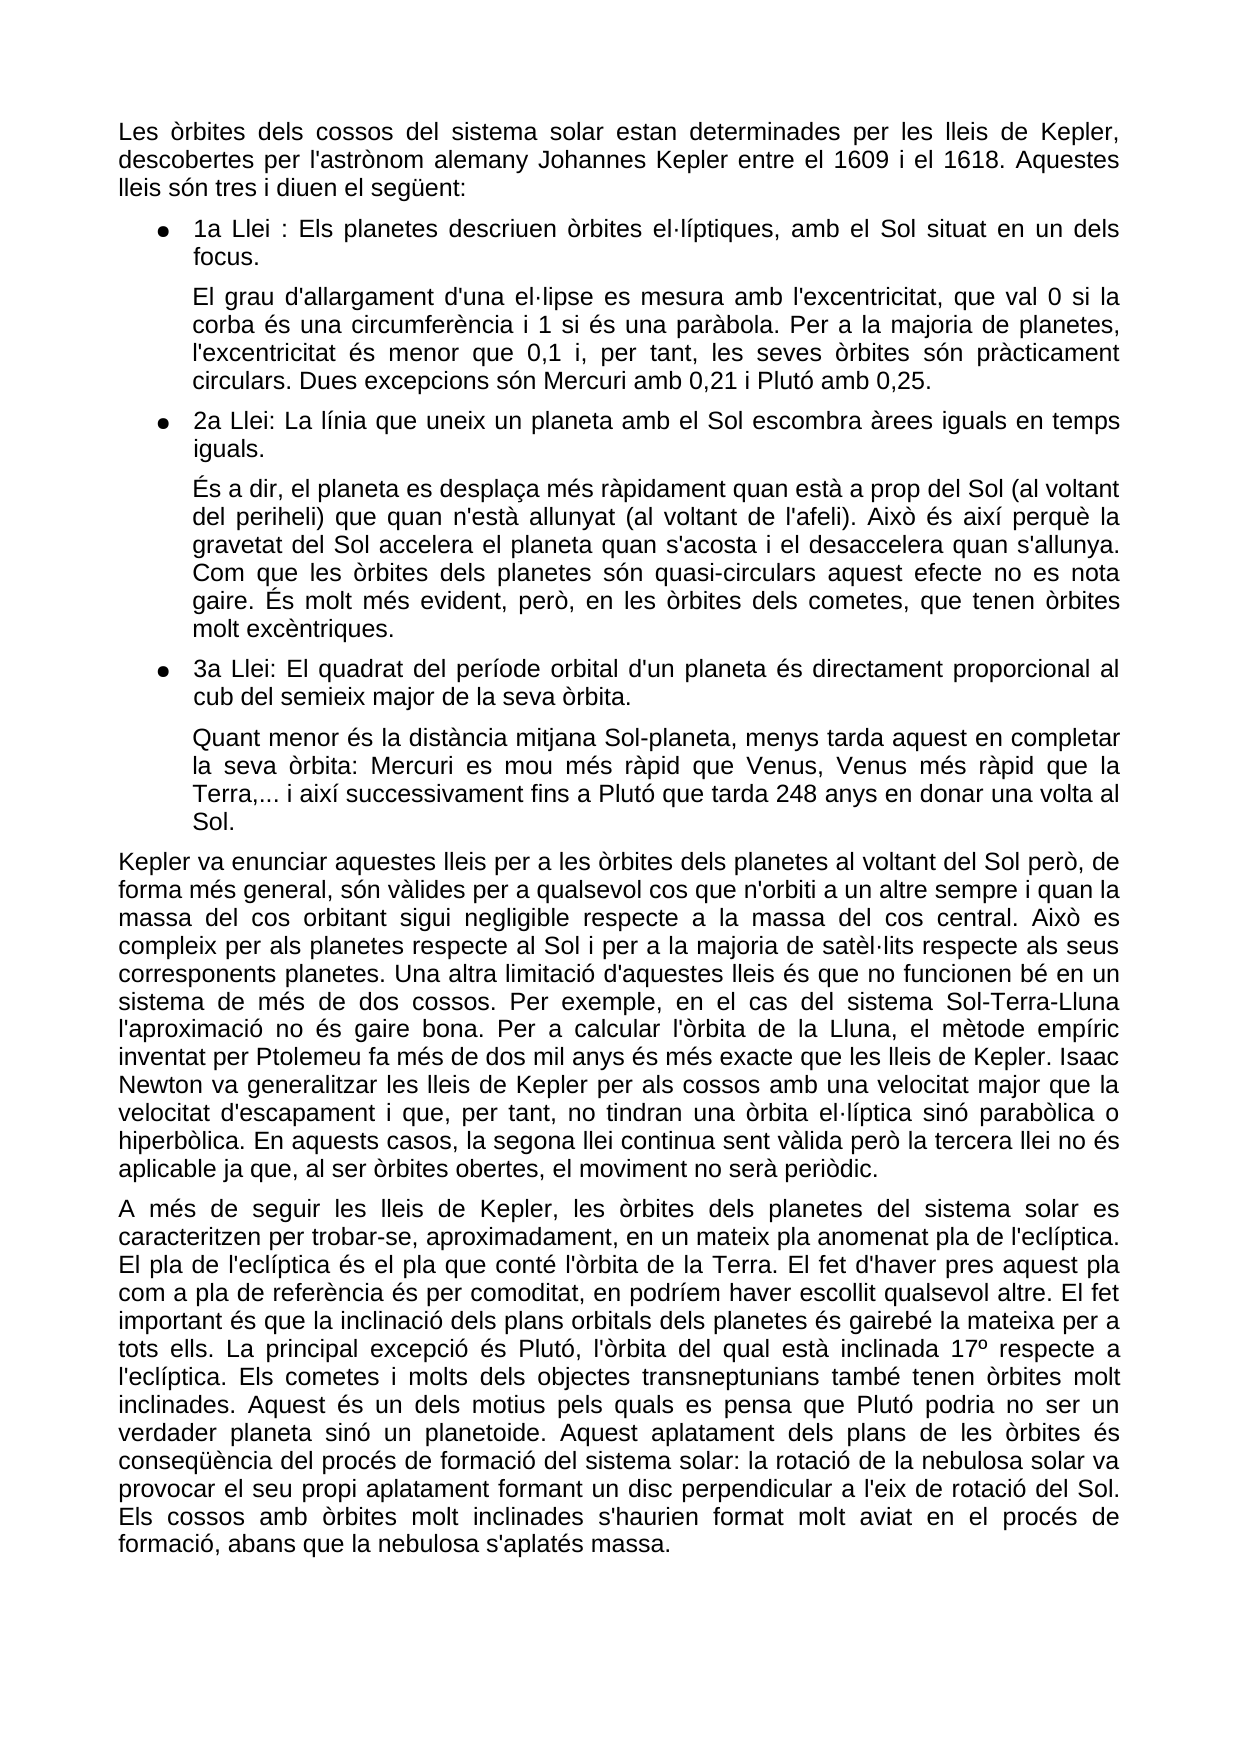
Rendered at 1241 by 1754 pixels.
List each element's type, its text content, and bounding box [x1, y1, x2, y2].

text El grau d'allargament d'una el·lipse es mesura amb l'excentricitat, que val 0 si la corba és una circumferència i 1 si és una paràbola. Per a la majoria de planetes, l'excentricitat és menor que 0,1 i, per tant, les seves òrbites són pràcticament circulars. Dues excepcions són Mercuri amb 0,21 i Plutó amb 0,25. [192, 283, 1122, 394]
text És a dir, el planeta es desplaça més ràpidament quan està a prop del Sol (al voltant del periheli) que quan n'està allunyat (al voltant de l'afeli). Això és així perquè la gravetat del Sol accelera el planeta quan s'acosta i el desaccelera quan s'allunya. Com que les òrbites dels planetes són quasi-circulars aquest efecte no es nota gaire. És molt més evident, però, en les òrbites dels cometes, que tenen òrbites molt excèntriques. [192, 475, 1122, 643]
list 2a Llei: La línia que uneix un planeta amb el Sol escombra àrees iguals en temps iguals. [156, 407, 1122, 463]
list 1a Llei : Els planetes descriuen òrbites el·líptiques, amb el Sol situat en un dels focus. [156, 214, 1122, 270]
list 3a Llei: El quadrat del període orbital d'un planeta és directament proporcional al cub del semieix major de la seva òrbita. [156, 655, 1122, 711]
text Quant menor és la distància mitjana Sol-planeta, menys tarda aquest en completar la seva òrbita: Mercuri es mou més ràpid que Venus, Venus més ràpid que la Terra,... i així successivament fins a Plutó que tarda 248 anys en donar una volta al Sol. [192, 723, 1122, 835]
text Les òrbites dels cossos del sistema solar estan determinades per les lleis de Kepler, descobertes per l'astrònom alemany Johannes Kepler entre el 1609 i el 1618. Aquestes lleis són tres i diuen el següent: [118, 118, 1122, 202]
text A més de seguir les lleis de Kepler, les òrbites dels planetes del sistema solar es caracteritzen per trobar-se, aproximadament, en un mateix pla anomenat pla de l'eclíptica. El pla de l'eclíptica és el pla que conté l'òrbita de la Terra. El fet d'haver pres aquest pla com a pla de referència és per comoditat, en podríem haver escollit qualsevol altre. El fet important és que la inclinació dels plans orbitals dels planetes és gairebé la mateixa per a tots ells. La principal excepció és Plutó, l'òrbita del qual està inclinada 17º respecte a l'eclíptica. Els cometes i molts dels objectes transneptunians també tenen òrbites molt inclinades. Aquest és un dels motius pels quals es pensa que Plutó podria no ser un verdader planeta sinó un planetoide. Aquest aplatament dels plans de les òrbites és conseqüència del procés de formació del sistema solar: la rotació de la nebulosa solar va provocar el seu propi aplatament formant un disc perpendicular a l'eix de rotació del Sol. Els cossos amb òrbites molt inclinades s'haurien format molt aviat en el procés de formació, abans que la nebulosa s'aplatés massa. [118, 1195, 1122, 1558]
text Kepler va enunciar aquestes lleis per a les òrbites dels planetes al voltant del Sol però, de forma més general, són vàlides per a qualsevol cos que n'orbiti a un altre sempre i quan la massa del cos orbitant sigui negligible respecte a la massa del cos central. Això es compleix per als planetes respecte al Sol i per a la majoria de satèl·lits respecte als seus corresponents planetes. Una altra limitació d'aquestes lleis és que no funcionen bé en un sistema de més de dos cossos. Per exemple, en el cas del sistema Sol-Terra-Lluna l'aproximació no és gaire bona. Per a calcular l'òrbita de la Lluna, el mètode empíric inventat per Ptolemeu fa més de dos mil anys és més exacte que les lleis de Kepler. Isaac Newton va generalitzar les lleis de Kepler per als cossos amb una velocitat major que la velocitat d'escapament i que, per tant, no tindran una òrbita el·líptica sinó parabòlica o hiperbòlica. En aquests casos, la segona llei continua sent vàlida però la tercera llei no és aplicable ja que, al ser òrbites obertes, el moviment no serà periòdic. [118, 848, 1122, 1183]
